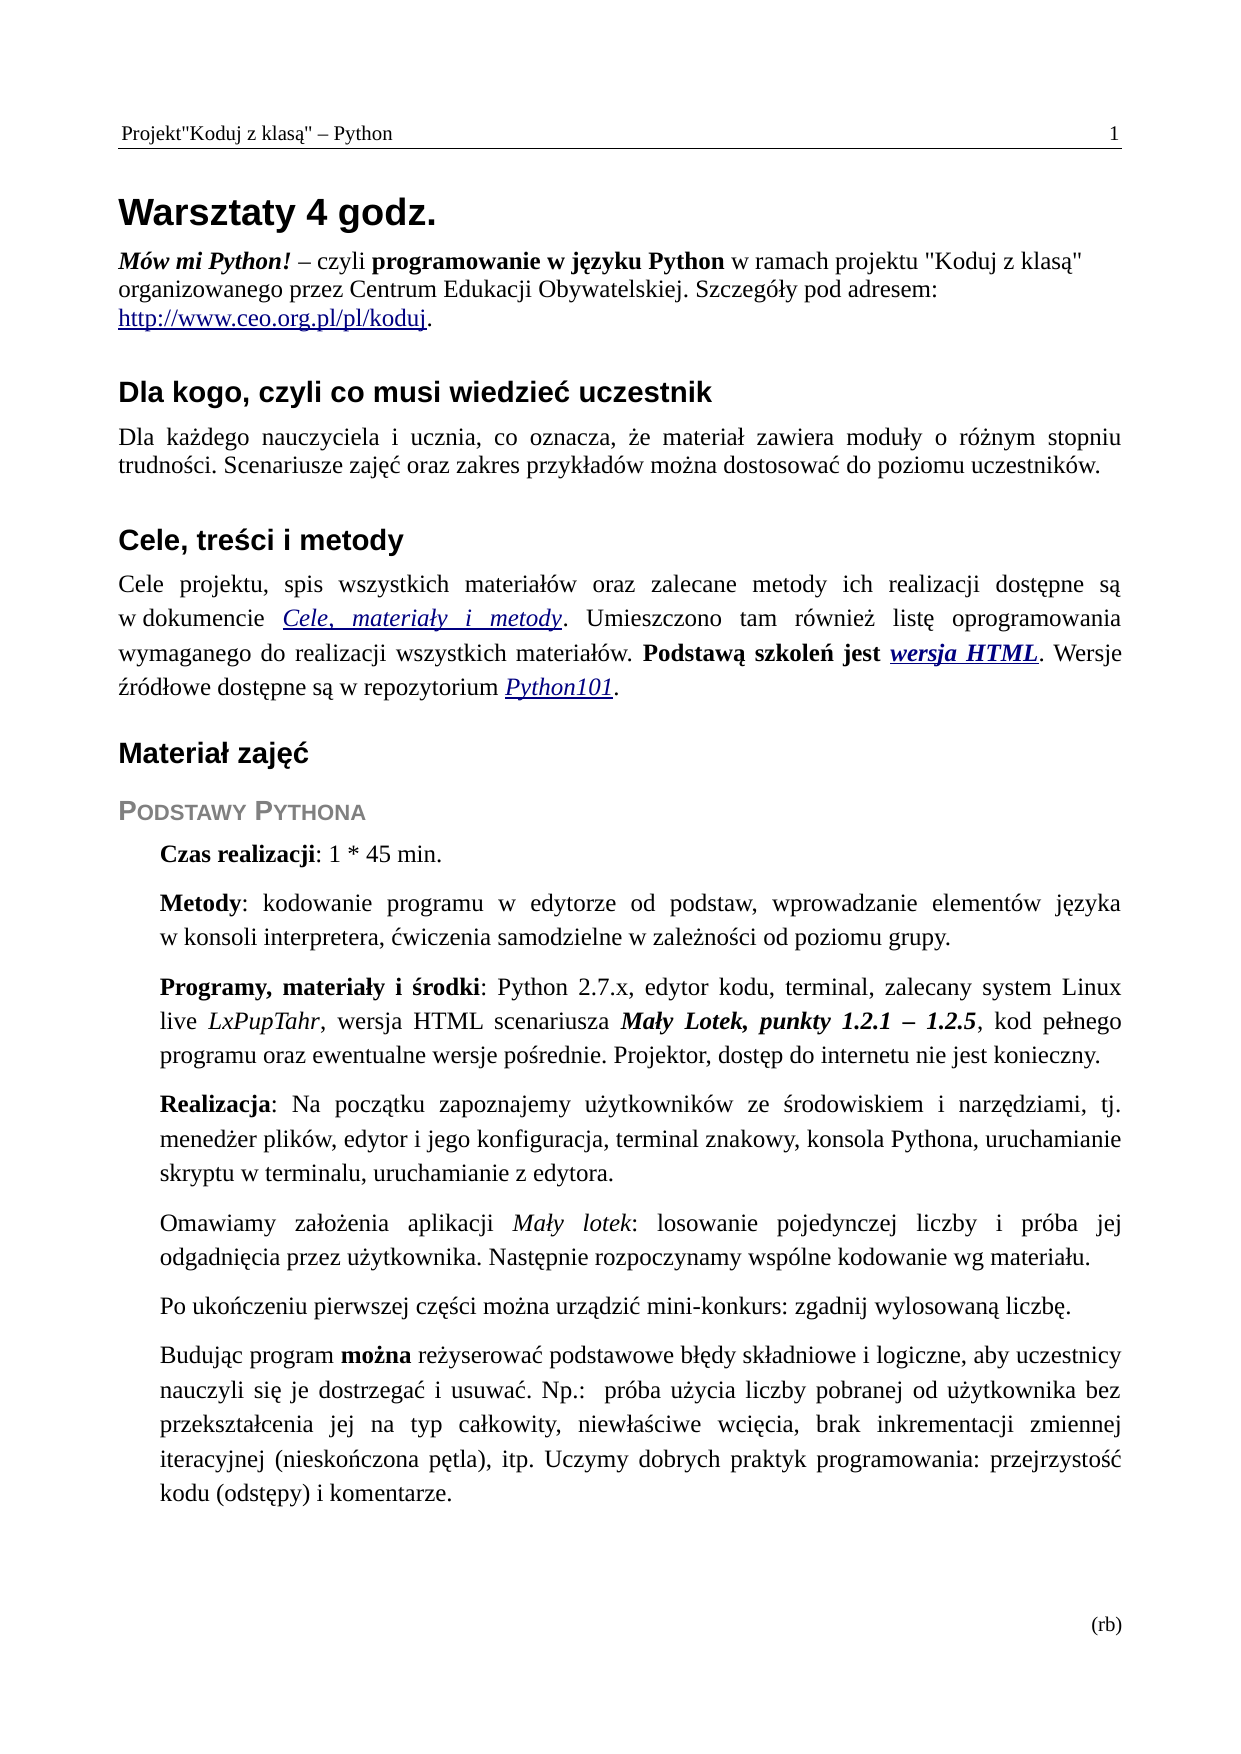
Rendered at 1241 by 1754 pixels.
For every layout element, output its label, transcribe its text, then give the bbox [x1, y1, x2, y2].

text Cele projektu, spis wszystkich materiałów oraz zalecane metody ich realizacji dostępne są w dokumencie Cele, materiały i metody. Umieszczono tam również listę oprogramowania wymaganego do realizacji wszystkich materiałów. Podstawą szkoleń jest wersja HTML. Wersje źródłowe dostępne są w repozytorium Python101. [118, 569, 1122, 701]
text Omawiamy założenia aplikacji Mały lotek: losowanie pojedynczej liczby i próba jej odgadnięcia przez użytkownika. Następnie rozpoczynamy wspólne kodowanie wg materiału. [159, 1208, 1122, 1271]
text Metody: kodowanie programu w edytorze od podstaw, wprowadzanie elementów języka w konsoli interpretera, ćwiczenia samodzielne w zależności od poziomu grupy. [159, 888, 1122, 951]
subtitle Materiał zajęć [118, 736, 1122, 769]
text Po ukończeniu pierwszej części można urządzić mini-konkurs: zgadnij wylosowaną liczbę. [159, 1291, 1122, 1320]
text Realizacja: Na początku zapoznajemy użytkowników ze środowiskiem i narzędziami, tj. menedżer plików, edytor i jego konfiguracja, terminal znakowy, konsola Pythona, uruchamianie skryptu w terminalu, uruchamianie z edytora. [159, 1089, 1122, 1187]
subtitle Cele, treści i metody [118, 522, 1122, 556]
text Mów mi Python! – czyli programowanie w języku Python w ramach projektu "Koduj z klasą" organizowanego przez Centrum Edukacji Obywatelskiej. Szczegóły pod adresem: http://www.ceo.org.pl/pl/koduj. [118, 246, 1122, 332]
text Budując program można reżyserować podstawowe błędy składniowe i logiczne, aby uczestnicy nauczyli się je dostrzegać i usuwać. Np.: próba użycia liczby pobranej od użytkownika bez przekształcenia jej na typ całkowity, niewłaściwe wcięcia, brak inkrementacji zmiennej iteracyjnej (nieskończona pętla), itp. Uczymy dobrych praktyk programowania: przejrzystość kodu (odstępy) i komentarze. [159, 1340, 1122, 1507]
subtitle Podstawy Pythona [118, 794, 1122, 826]
text Programy, materiały i środki: Python 2.7.x, edytor kodu, terminal, zalecany system Linux live LxPupTahr, wersja HTML scenariusza Mały Lotek, punkty 1.2.1 – 1.2.5, kod pełnego programu oraz ewentualne wersje pośrednie. Projektor, dostęp do internetu nie jest konieczny. [159, 972, 1122, 1069]
subtitle Warsztaty 4 godz. [118, 190, 1122, 233]
subtitle Dla kogo, czyli co musi wiedzieć uczestnik [118, 375, 1122, 409]
text Dla każdego nauczyciela i ucznia, co oznacza, że materiał zawiera moduły o różnym stopniu trudności. Scenariusze zajęć oraz zakres przykładów można dostosować do poziomu uczestników. [118, 422, 1122, 479]
text Czas realizacji: 1 * 45 min. [159, 839, 1122, 868]
